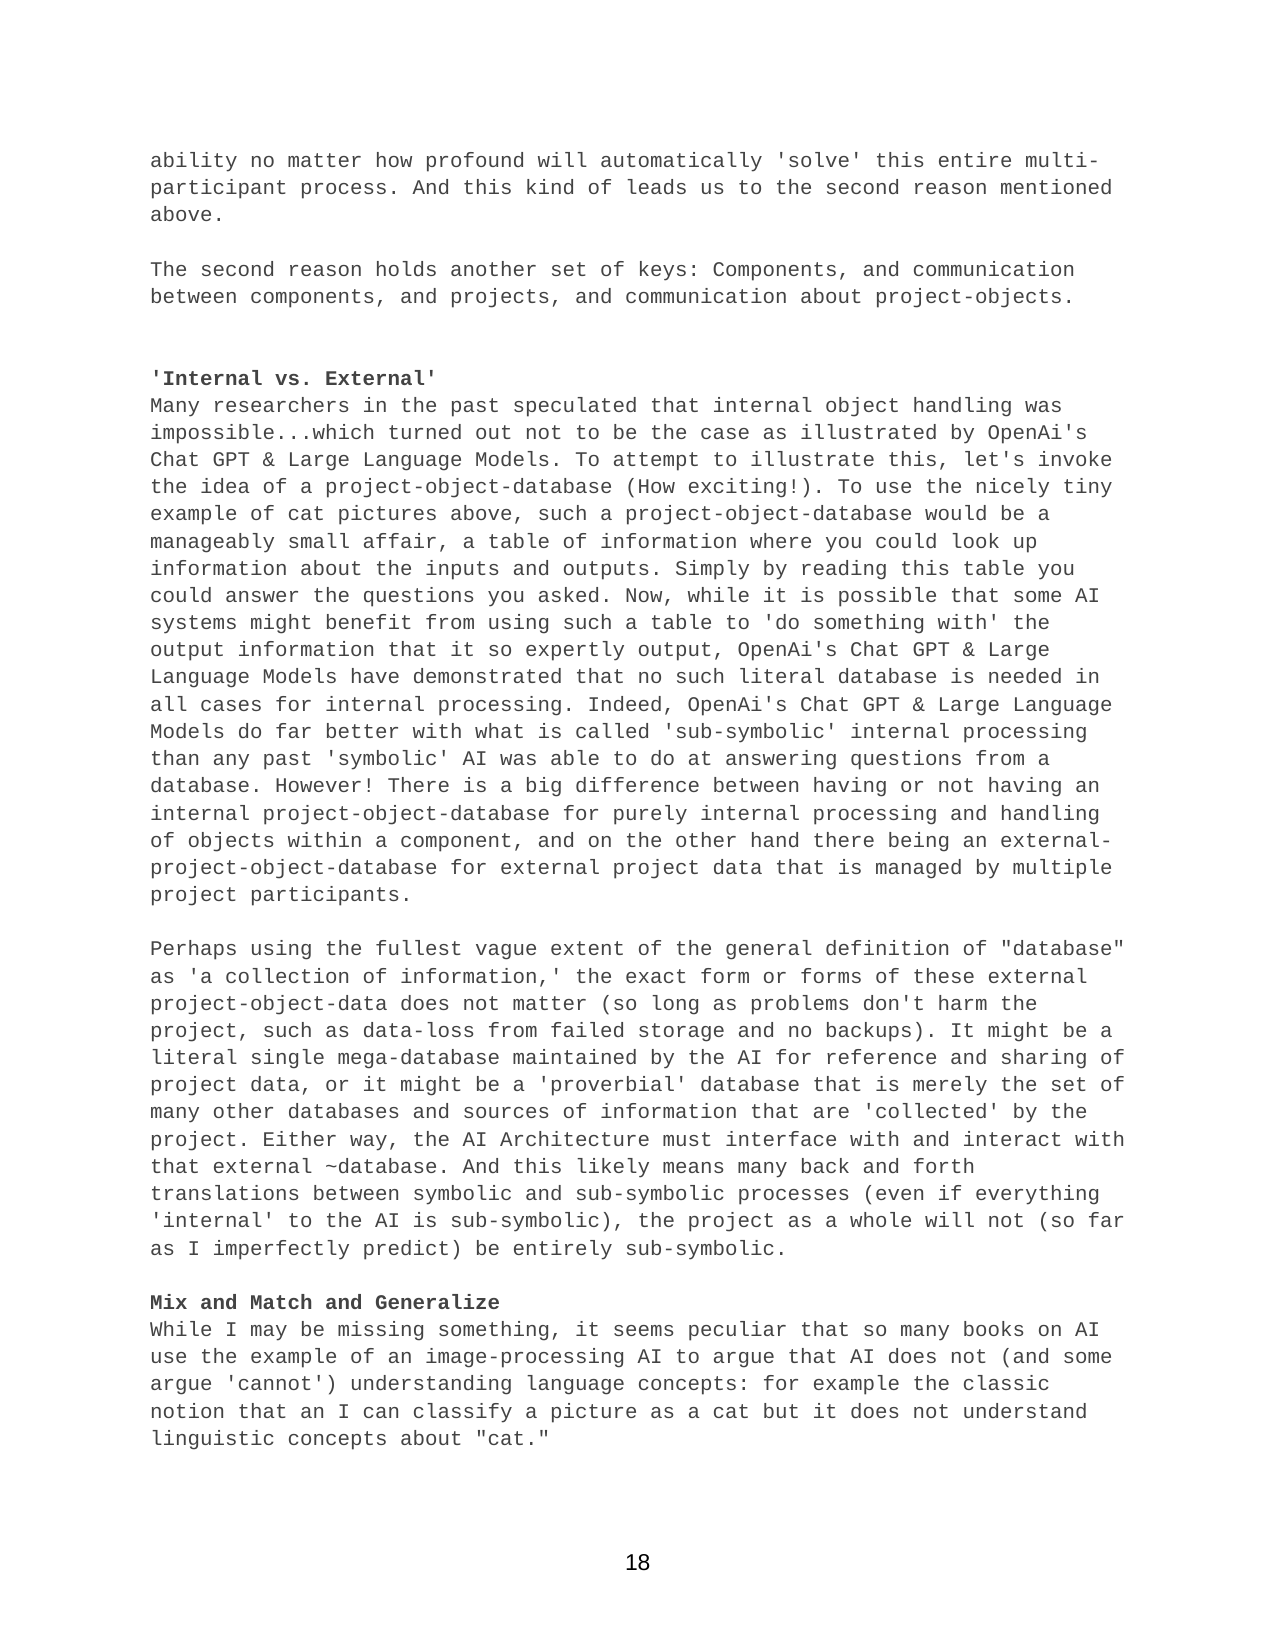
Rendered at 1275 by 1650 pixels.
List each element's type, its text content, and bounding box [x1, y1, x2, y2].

text Perhaps using the fullest vague extent of the general definition of "database" as 'a collection of information,' the exact form or forms of these external project-object-data does not matter (so long as problems don't harm the project, such as data-loss from failed storage and no backups). It might be a literal single mega-database maintained by the AI for reference and sharing of project data, or it might be a 'proverbial' database that is merely the set of many other databases and sources of information that are 'collected' by the project. Either way, the AI Architecture must interface with and interact with that external ~database. And this likely means many back and forth translations between symbolic and sub-symbolic processes (even if everything 'internal' to the AI is sub-symbolic), the project as a whole will not (so far as I imperfectly predict) be entirely sub-symbolic. [150, 938, 1125, 1261]
text The second reason holds another set of keys: Components, and communication between components, and projects, and communication about project-objects. [150, 259, 1125, 309]
text 'Internal vs. External' [150, 367, 1125, 391]
text ability no matter how profound will automatically 'solve' this entire multi-participant process. And this kind of leads us to the second reason mentioned above. [150, 150, 1125, 228]
text While I may be missing something, it seems peculiar that so many books on AI use the example of an image-processing AI to argue that AI does not (and some argue 'cannot') understanding language concepts: for example the classic notion that an I can classify a picture as a cat but it does not understand linguistic concepts about "cat." [150, 1319, 1125, 1451]
text Mix and Match and Generalize [150, 1292, 1125, 1316]
text Many researchers in the past speculated that internal object handling was impossible...which turned out not to be the case as illustrated by OpenAi's Chat GPT & Large Language Models. To attempt to illustrate this, let's invoke the idea of a project-object-database (How exciting!). To use the nicely tiny example of cat pictures above, such a project-object-database would be a manageably small affair, a table of information where you could look up information about the inputs and outputs. Simply by reading this table you could answer the questions you asked. Now, while it is possible that some AI systems might benefit from using such a table to 'do something with' the output information that it so expertly output, OpenAi's Chat GPT & Large Language Models have demonstrated that no such literal database is needed in all cases for internal processing. Indeed, OpenAi's Chat GPT & Large Language Models do far better with what is called 'sub-symbolic' internal processing than any past 'symbolic' AI was able to do at answering questions from a database. However! There is a big difference between having or not having an internal project-object-database for purely internal processing and handling of objects within a component, and on the other hand there being an external-project-object-database for external project data that is managed by multiple project participants. [150, 395, 1125, 908]
